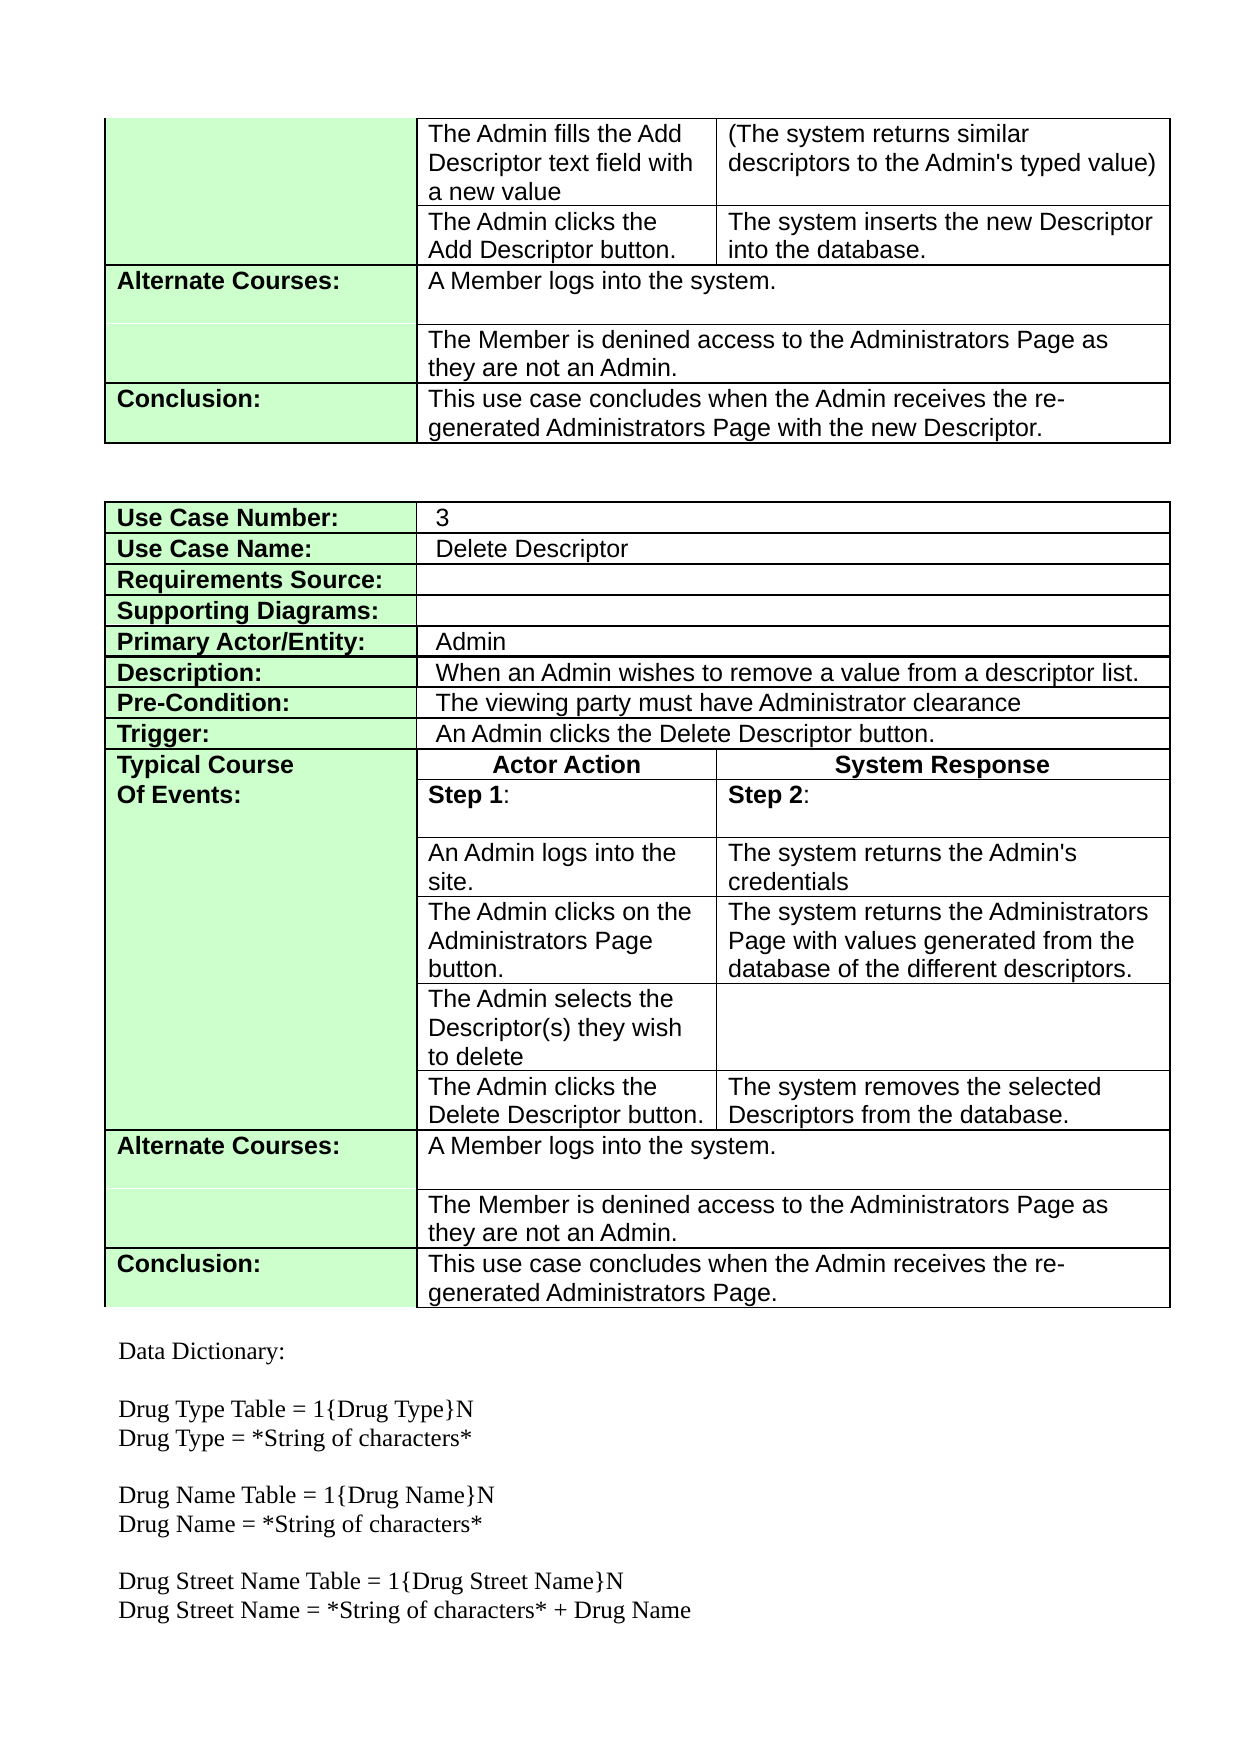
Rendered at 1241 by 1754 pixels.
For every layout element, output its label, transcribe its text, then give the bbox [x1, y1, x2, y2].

table_cell Admin [418, 627, 1169, 655]
table_cell This use case concludes when the Admin receives the re-generated Administrators Page. [418, 1249, 1169, 1307]
table_cell The Admin fills the Add Descriptor text field with a new value [418, 119, 716, 205]
table_cell Conclusion: [106, 1249, 416, 1307]
table_cell The Admin selects the Descriptor(s) they wish to delete [418, 984, 716, 1070]
table_header Use Case Number: [106, 503, 416, 532]
text Data Dictionary: [118, 1336, 1122, 1365]
table_cell Supporting Diagrams: [106, 596, 416, 624]
table_cell [106, 896, 416, 983]
table_cell The Member is denined access to the Administrators Page as they are not an Admin. [418, 1190, 1169, 1247]
table_cell Pre-Condition: [106, 688, 416, 717]
table_cell [106, 205, 416, 264]
text Drug Name = *String of characters* [118, 1509, 1122, 1538]
table_cell [417, 596, 1169, 624]
table_cell The system inserts the new Descriptor into the database. [717, 206, 1169, 264]
table_cell Step 2: [717, 780, 1169, 837]
table_cell Actor Action [418, 750, 716, 779]
table_cell [106, 1070, 416, 1129]
table_cell [106, 118, 416, 205]
table_cell Description: [106, 658, 416, 686]
table_cell An Admin logs into the site. [418, 838, 716, 896]
table_cell A Member logs into the system. [418, 1131, 1169, 1188]
table_cell Alternate Courses: [106, 1131, 416, 1188]
table_cell This use case concludes when the Admin receives the re-generated Administrators Page with the new Descriptor. [418, 384, 1169, 442]
table_cell The system returns the Admin's credentials [717, 838, 1169, 896]
table_cell The Admin clicks the Add Descriptor button. [418, 206, 716, 264]
table_cell System Response [717, 750, 1169, 779]
table_cell The system removes the selected Descriptors from the database. [717, 1071, 1169, 1129]
table_cell [106, 1189, 416, 1247]
table_cell [106, 983, 416, 1070]
table_cell (The system returns similar descriptors to the Admin's typed value) [717, 119, 1169, 205]
table_cell Use Case Name: [106, 534, 416, 563]
text Drug Name Table = 1{Drug Name}N [118, 1480, 1122, 1509]
table_cell [106, 837, 416, 896]
table_header 3 [417, 503, 1169, 532]
table_cell The Member is denined access to the Administrators Page as they are not an Admin. [418, 325, 1169, 382]
text Drug Street Name = *String of characters* + Drug Name [118, 1595, 1122, 1624]
table_cell The Admin clicks the Delete Descriptor button. [418, 1071, 716, 1129]
table_cell When an Admin wishes to remove a value from a descriptor list. [418, 658, 1169, 686]
table_cell Typical Course [106, 750, 416, 779]
table_cell [417, 565, 1169, 594]
table_cell Step 1: [418, 780, 716, 837]
table_cell Primary Actor/Entity: [106, 627, 416, 655]
table_cell The Admin clicks on the Administrators Page button. [418, 897, 716, 983]
table_cell Delete Descriptor [417, 534, 1169, 563]
table_cell An Admin clicks the Delete Descriptor button. [417, 719, 1169, 748]
text Drug Type = *String of characters* [118, 1423, 1122, 1451]
table_cell Requirements Source: [106, 565, 416, 594]
text Drug Street Name Table = 1{Drug Street Name}N [118, 1566, 1122, 1595]
table_cell Conclusion: [106, 384, 416, 442]
text Drug Type Table = 1{Drug Type}N [118, 1394, 1122, 1423]
table_cell Trigger: [106, 719, 416, 748]
table_cell Alternate Courses: [106, 266, 416, 323]
table_cell [717, 984, 1169, 1070]
table_cell A Member logs into the system. [418, 266, 1169, 323]
table_cell The viewing party must have Administrator clearance [417, 688, 1169, 717]
table_cell Of Events: [106, 779, 416, 837]
table_cell [106, 324, 416, 382]
table_cell The system returns the Administrators Page with values generated from the database of the different descriptors. [717, 897, 1169, 983]
